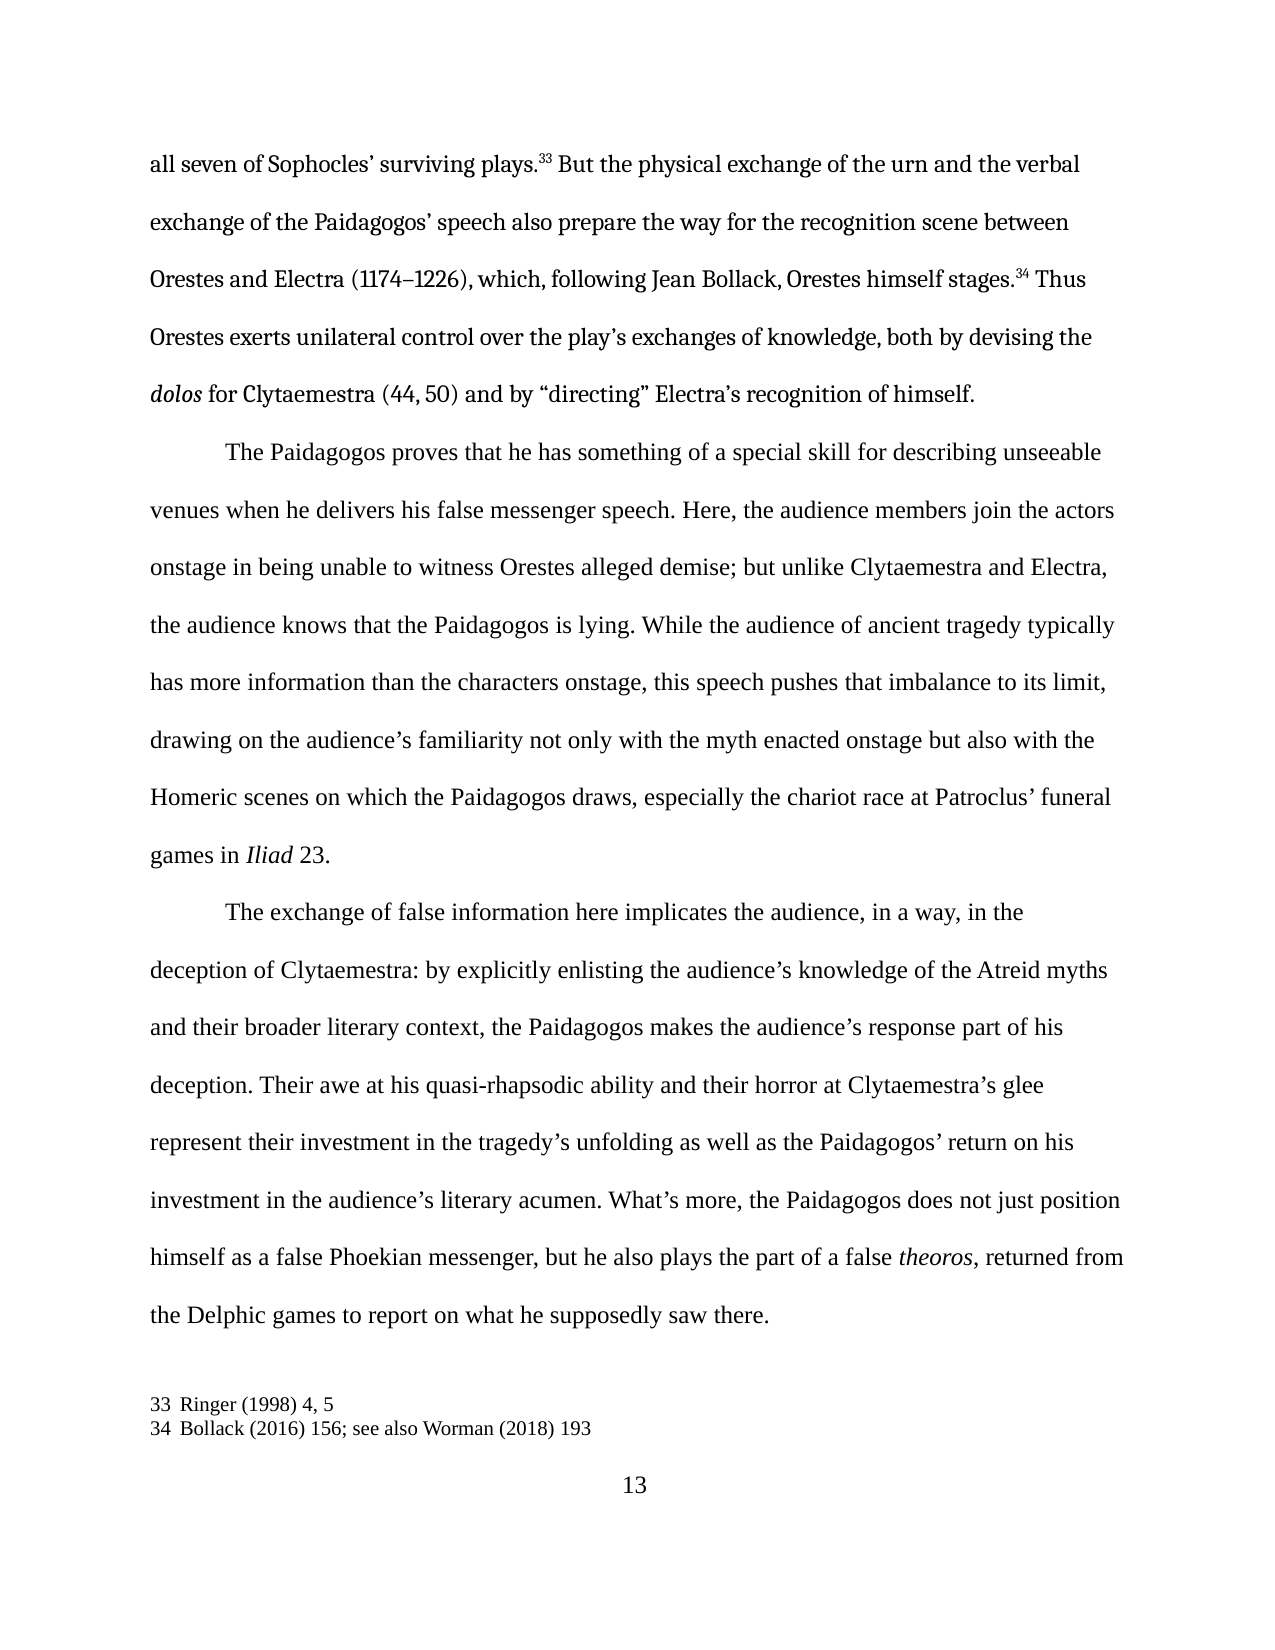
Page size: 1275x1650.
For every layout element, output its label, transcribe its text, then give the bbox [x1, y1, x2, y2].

text Bollack (2016) 156; see also Worman (2018) 193 [150, 1416, 1125, 1440]
text all seven of Sophocles’ surviving plays. But the physical exchange of the urn and the verbal exchange of the Paidagogos’ speech also prepare the way for the recognition scene between Orestes and Electra (1174–1226), which, following Jean Bollack, Orestes himself stages. Thus Orestes exerts unilateral control over the play’s exchanges of knowledge, both by devising the dolos for Clytaemestra (44, 50) and by “directing” Electra’s recognition of himself. [150, 150, 1125, 409]
text Ringer (1998) 4, 5 [150, 1392, 1125, 1416]
text The Paidagogos proves that he has something of a special skill for describing unseeable venues when he delivers his false messenger speech. Here, the audience members join the actors onstage in being unable to witness Orestes alleged demise; but unlike Clytaemestra and Electra, the audience knows that the Paidagogos is lying. While the audience of ancient tragedy typically has more information than the characters onstage, this speech pushes that imbalance to its limit, drawing on the audience’s familiarity not only with the myth enacted onstage but also with the Homeric scenes on which the Paidagogos draws, especially the chariot race at Patroclus’ funeral games in Iliad 23. [150, 437, 1125, 869]
text The exchange of false information here implicates the audience, in a way, in the deception of Clytaemestra: by explicitly enlisting the audience’s knowledge of the Atreid myths and their broader literary context, the Paidagogos makes the audience’s response part of his deception. Their awe at his quasi-rhapsodic ability and their horror at Clytaemestra’s glee represent their investment in the tragedy’s unfolding as well as the Paidagogos’ return on his investment in the audience’s literary acumen. What’s more, the Paidagogos does not just position himself as a false Phoekian messenger, but he also plays the part of a false theoros, returned from the Delphic games to report on what he supposedly saw there. [150, 897, 1125, 1329]
